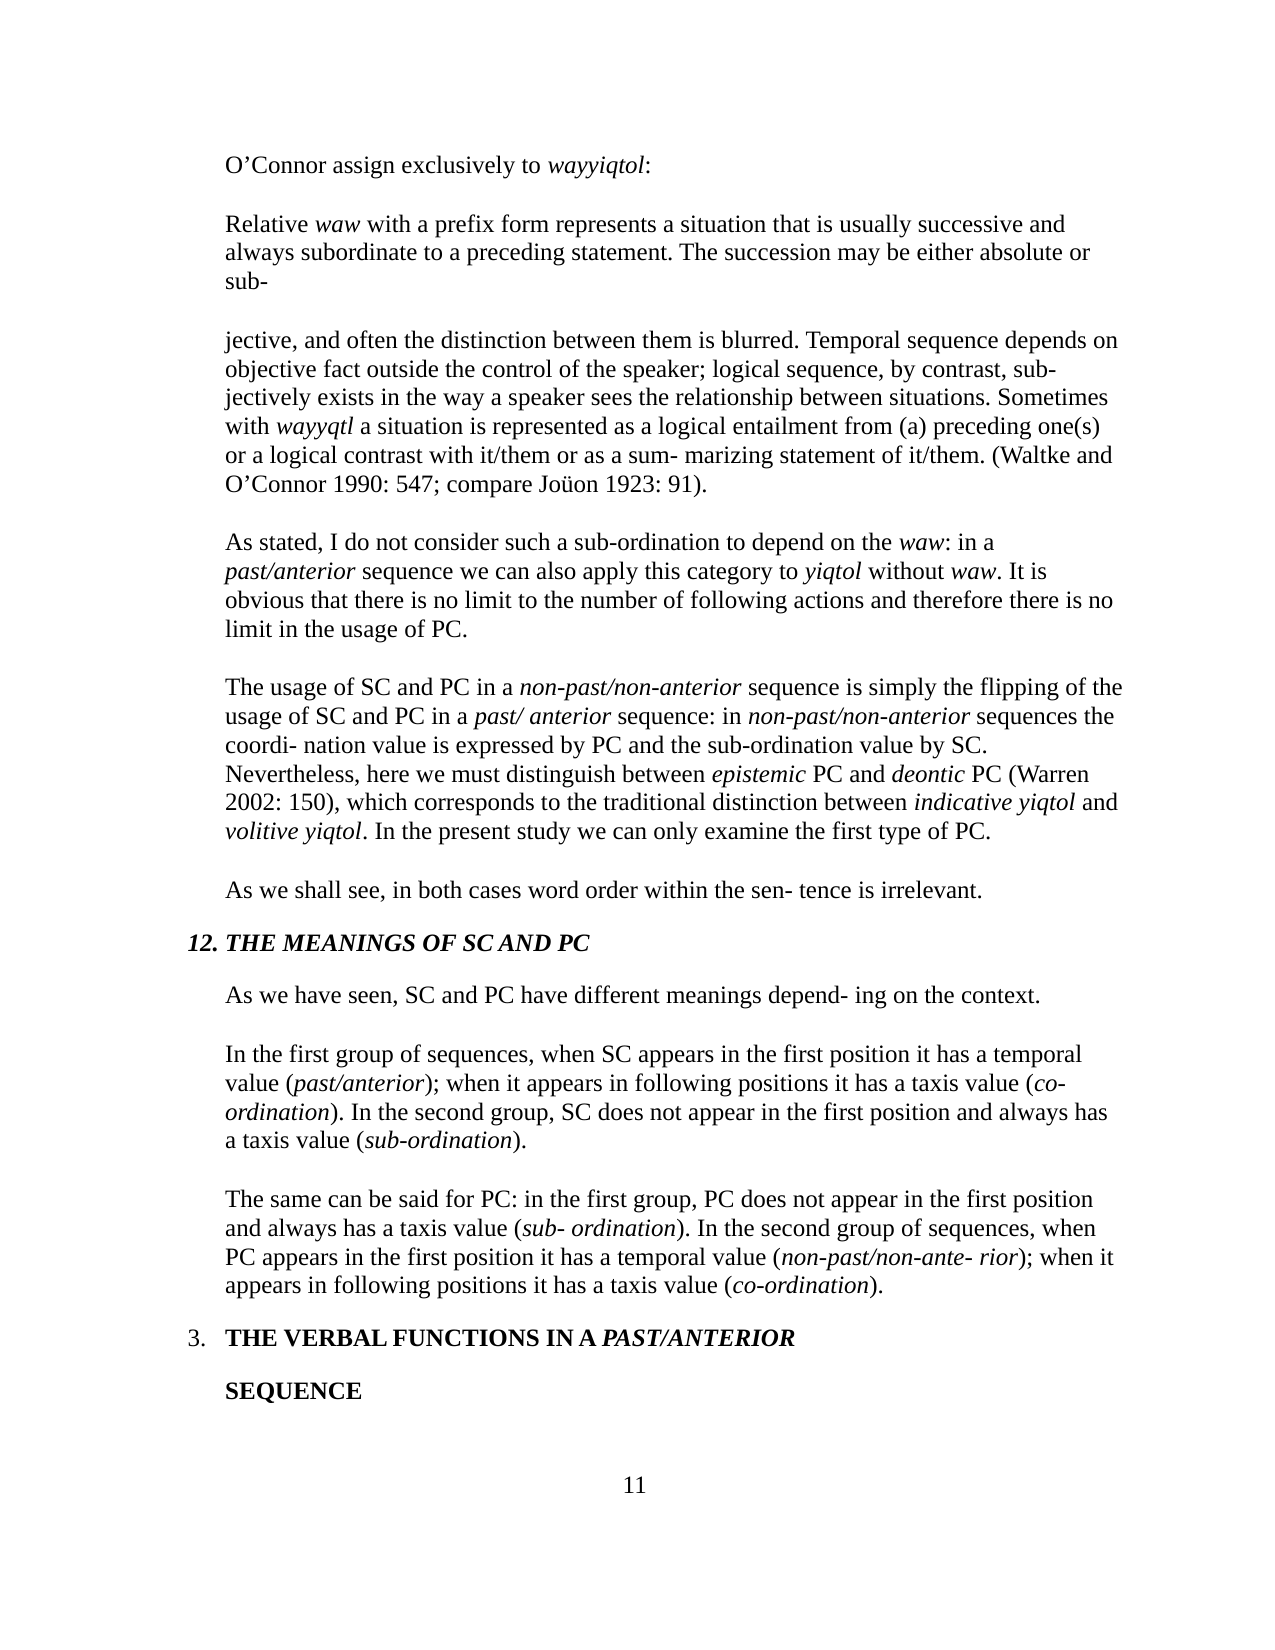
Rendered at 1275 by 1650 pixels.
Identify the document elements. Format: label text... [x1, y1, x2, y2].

list THE VERBAL FUNCTIONS IN A PAST/ANTERIOR [187, 1323, 1125, 1352]
text As stated, I do not consider such a sub-ordination to depend on the waw: in a past/anterior sequence we can also apply this category to yiqtol without waw. It is obvious that there is no limit to the number of following actions and therefore there is no limit in the usage of PC. [225, 527, 1125, 642]
text In the first group of sequences, when SC appears in the first position it has a temporal value (past/anterior); when it appears in following positions it has a taxis value (co-ordination). In the second group, SC does not appear in the first position and always has a taxis value (sub-ordination). [225, 1039, 1125, 1154]
text As we have seen, SC and PC have different meanings depend- ing on the context. [225, 980, 1125, 1009]
list THE MEANINGS OF SC AND PC [187, 928, 1125, 956]
text The same can be said for PC: in the first group, PC does not appear in the first position and always has a taxis value (sub- ordination). In the second group of sequences, when PC appears in the first position it has a temporal value (non-past/non-ante- rior); when it appears in following positions it has a taxis value (co-ordination). [225, 1184, 1125, 1299]
text As we shall see, in both cases word order within the sen- tence is irrelevant. [225, 875, 1125, 904]
text The usage of SC and PC in a non-past/non-anterior sequence is simply the flipping of the usage of SC and PC in a past/ anterior sequence: in non-past/non-anterior sequences the coordi- nation value is expressed by PC and the sub-ordination value by SC. Nevertheless, here we must distinguish between epistemic PC and deontic PC (Warren 2002: 150), which corresponds to the traditional distinction between indicative yiqtol and volitive yiqtol. In the present study we can only examine the first type of PC. [225, 672, 1125, 845]
text Relative waw with a prefix form represents a situation that is usually successive and always subordinate to a preceding statement. The succession may be either absolute or sub- [225, 209, 1125, 295]
text jective, and often the distinction between them is blurred. Temporal sequence depends on objective fact outside the control of the speaker; logical sequence, by contrast, sub- jectively exists in the way a speaker sees the relationship between situations. Sometimes with wayyqtl a situation is represented as a logical entailment from (a) preceding one(s) or a logical contrast with it/them or as a sum- marizing statement of it/them. (Waltke and O’Connor 1990: 547; compare Joüon 1923: 91). [225, 325, 1125, 497]
text SEQUENCE [225, 1376, 1125, 1404]
text O’Connor assign exclusively to wayyiqtol: [225, 150, 1125, 179]
